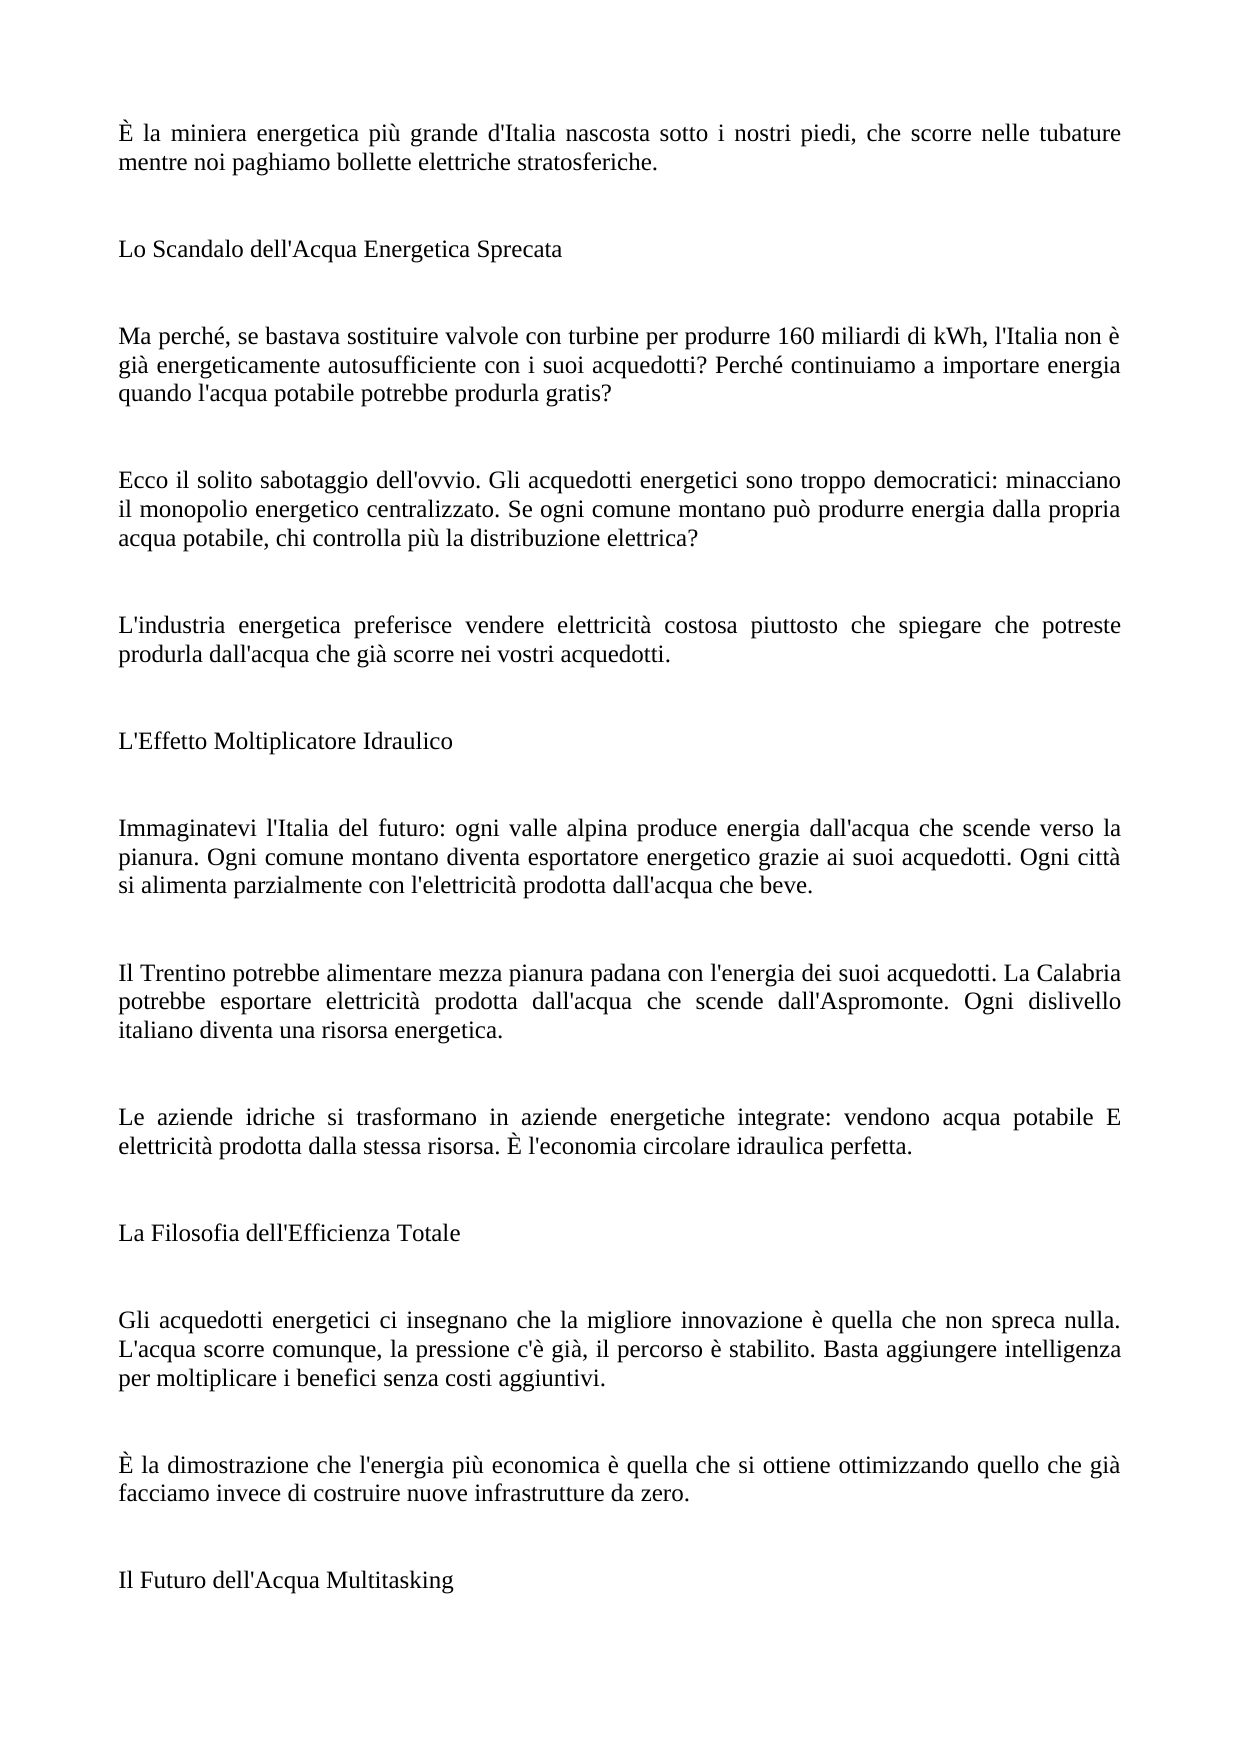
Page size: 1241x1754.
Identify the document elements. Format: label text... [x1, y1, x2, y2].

subtitle Il Futuro dell'Acqua Multitasking [118, 1566, 1122, 1594]
text L'industria energetica preferisce vendere elettricità costosa piuttosto che spiegare che potreste produrla dall'acqua che già scorre nei vostri acquedotti. [118, 610, 1122, 668]
text È la dimostrazione che l'energia più economica è quella che si ottiene ottimizzando quello che già facciamo invece di costruire nuove infrastrutture da zero. [118, 1450, 1122, 1507]
subtitle L'Effetto Moltiplicatore Idraulico [118, 726, 1122, 755]
text Il Trentino potrebbe alimentare mezza pianura padana con l'energia dei suoi acquedotti. La Calabria potrebbe esportare elettricità prodotta dall'acqua che scende dall'Aspromonte. Ogni dislivello italiano diventa una risorsa energetica. [118, 958, 1122, 1044]
subtitle La Filosofia dell'Efficienza Totale [118, 1218, 1122, 1247]
text Le aziende idriche si trasformano in aziende energetiche integrate: vendono acqua potabile E elettricità prodotta dalla stessa risorsa. È l'economia circolare idraulica perfetta. [118, 1102, 1122, 1160]
text Gli acquedotti energetici ci insegnano che la migliore innovazione è quella che non spreca nulla. L'acqua scorre comunque, la pressione c'è già, il percorso è stabilito. Basta aggiungere intelligenza per moltiplicare i benefici senza costi aggiuntivi. [118, 1305, 1122, 1391]
text Immaginatevi l'Italia del futuro: ogni valle alpina produce energia dall'acqua che scende verso la pianura. Ogni comune montano diventa esportatore energetico grazie ai suoi acquedotti. Ogni città si alimenta parzialmente con l'elettricità prodotta dall'acqua che beve. [118, 813, 1122, 899]
text Ma perché, se bastava sostituire valvole con turbine per produrre 160 miliardi di kWh, l'Italia non è già energeticamente autosufficiente con i suoi acquedotti? Perché continuiamo a importare energia quando l'acqua potabile potrebbe produrla gratis? [118, 321, 1122, 407]
text È la miniera energetica più grande d'Italia nascosta sotto i nostri piedi, che scorre nelle tubature mentre noi paghiamo bollette elettriche stratosferiche. [118, 118, 1122, 176]
subtitle Lo Scandalo dell'Acqua Energetica Sprecata [118, 234, 1122, 263]
text Ecco il solito sabotaggio dell'ovvio. Gli acquedotti energetici sono troppo democratici: minacciano il monopolio energetico centralizzato. Se ogni comune montano può produrre energia dalla propria acqua potabile, chi controlla più la distribuzione elettrica? [118, 466, 1122, 552]
